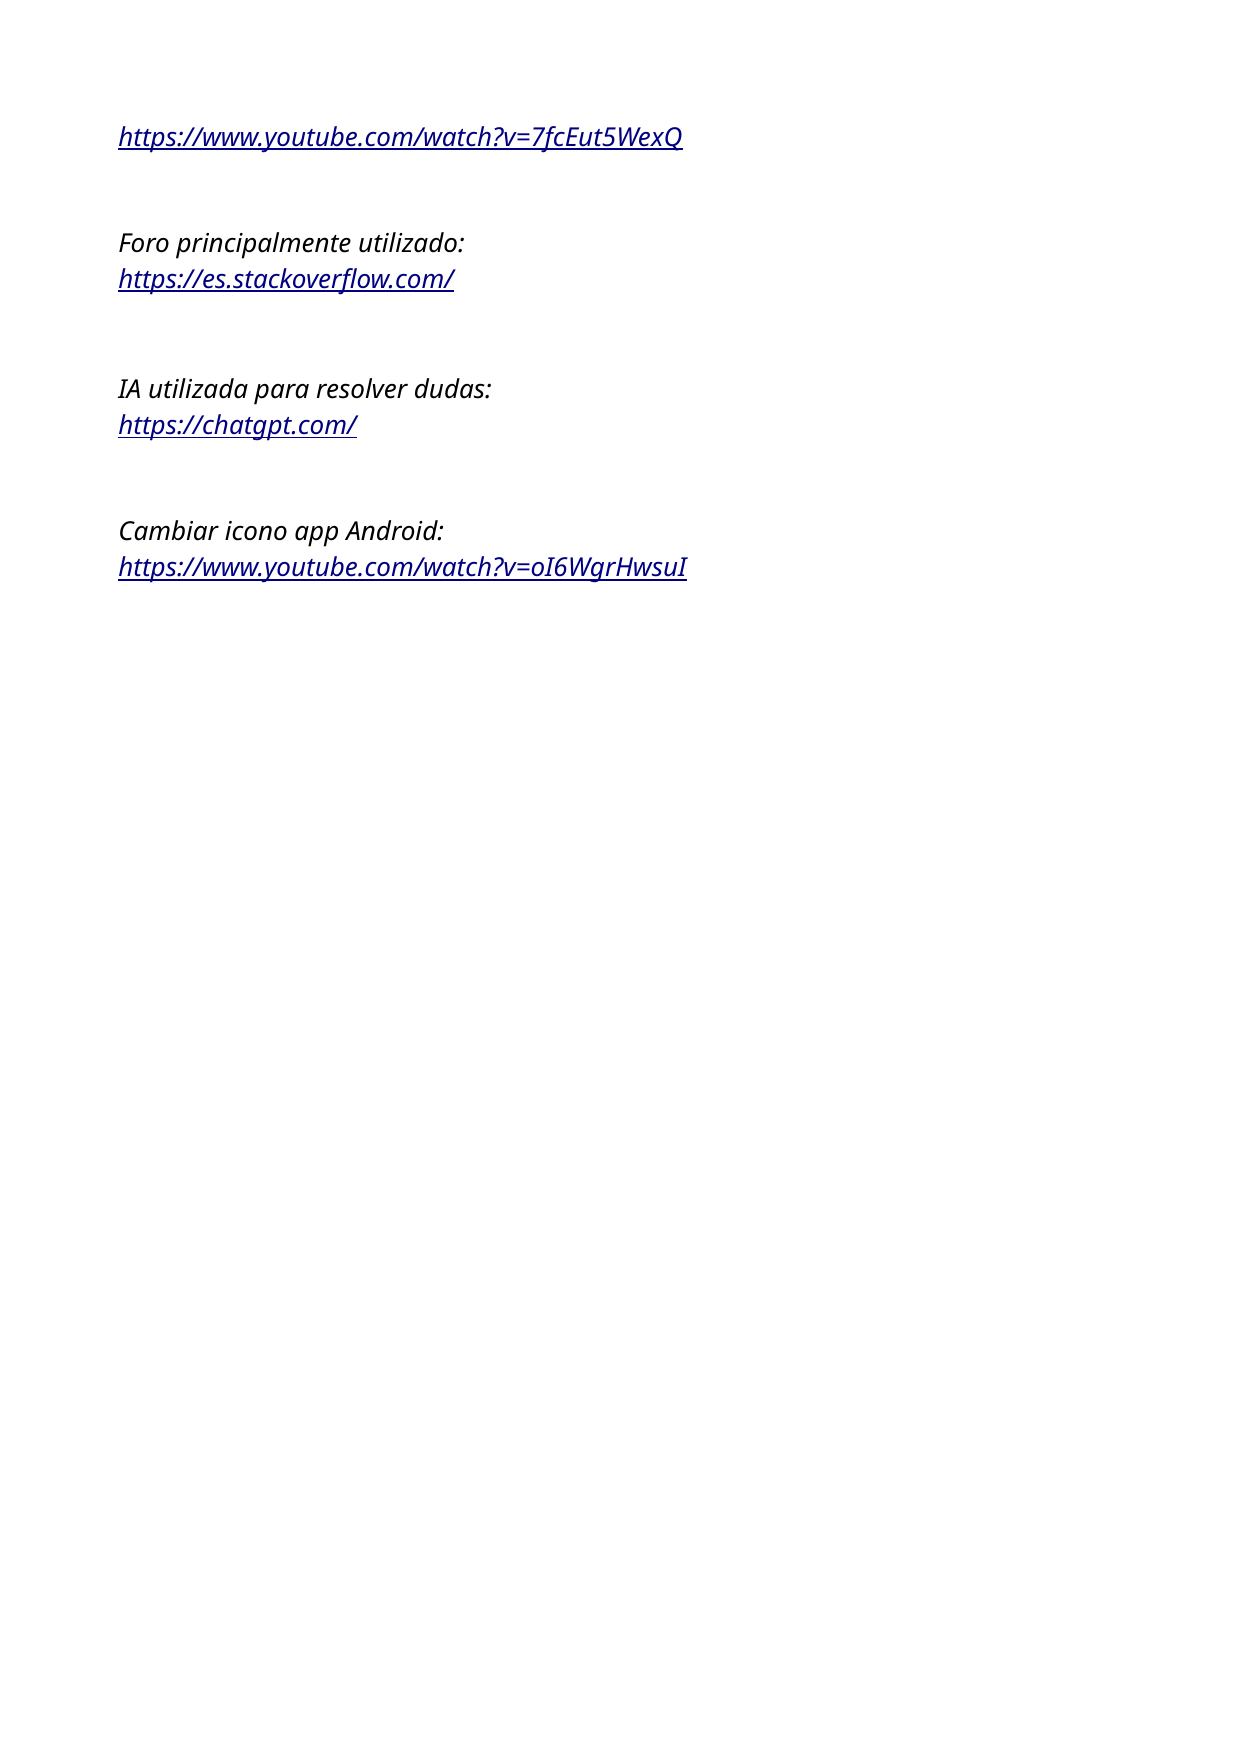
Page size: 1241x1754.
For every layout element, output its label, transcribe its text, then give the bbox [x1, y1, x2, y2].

text Foro principalmente utilizado: [118, 225, 1122, 260]
text Cambiar icono app Android: https://www.youtube.com/watch?v=oI6WgrHwsuI [118, 513, 1122, 584]
text https://es.stackoverflow.com/ [118, 260, 1122, 296]
text https://www.youtube.com/watch?v=7fcEut5WexQ [118, 118, 1122, 154]
text https://chatgpt.com/ [118, 406, 1122, 442]
text IA utilizada para resolver dudas: [118, 371, 1122, 406]
